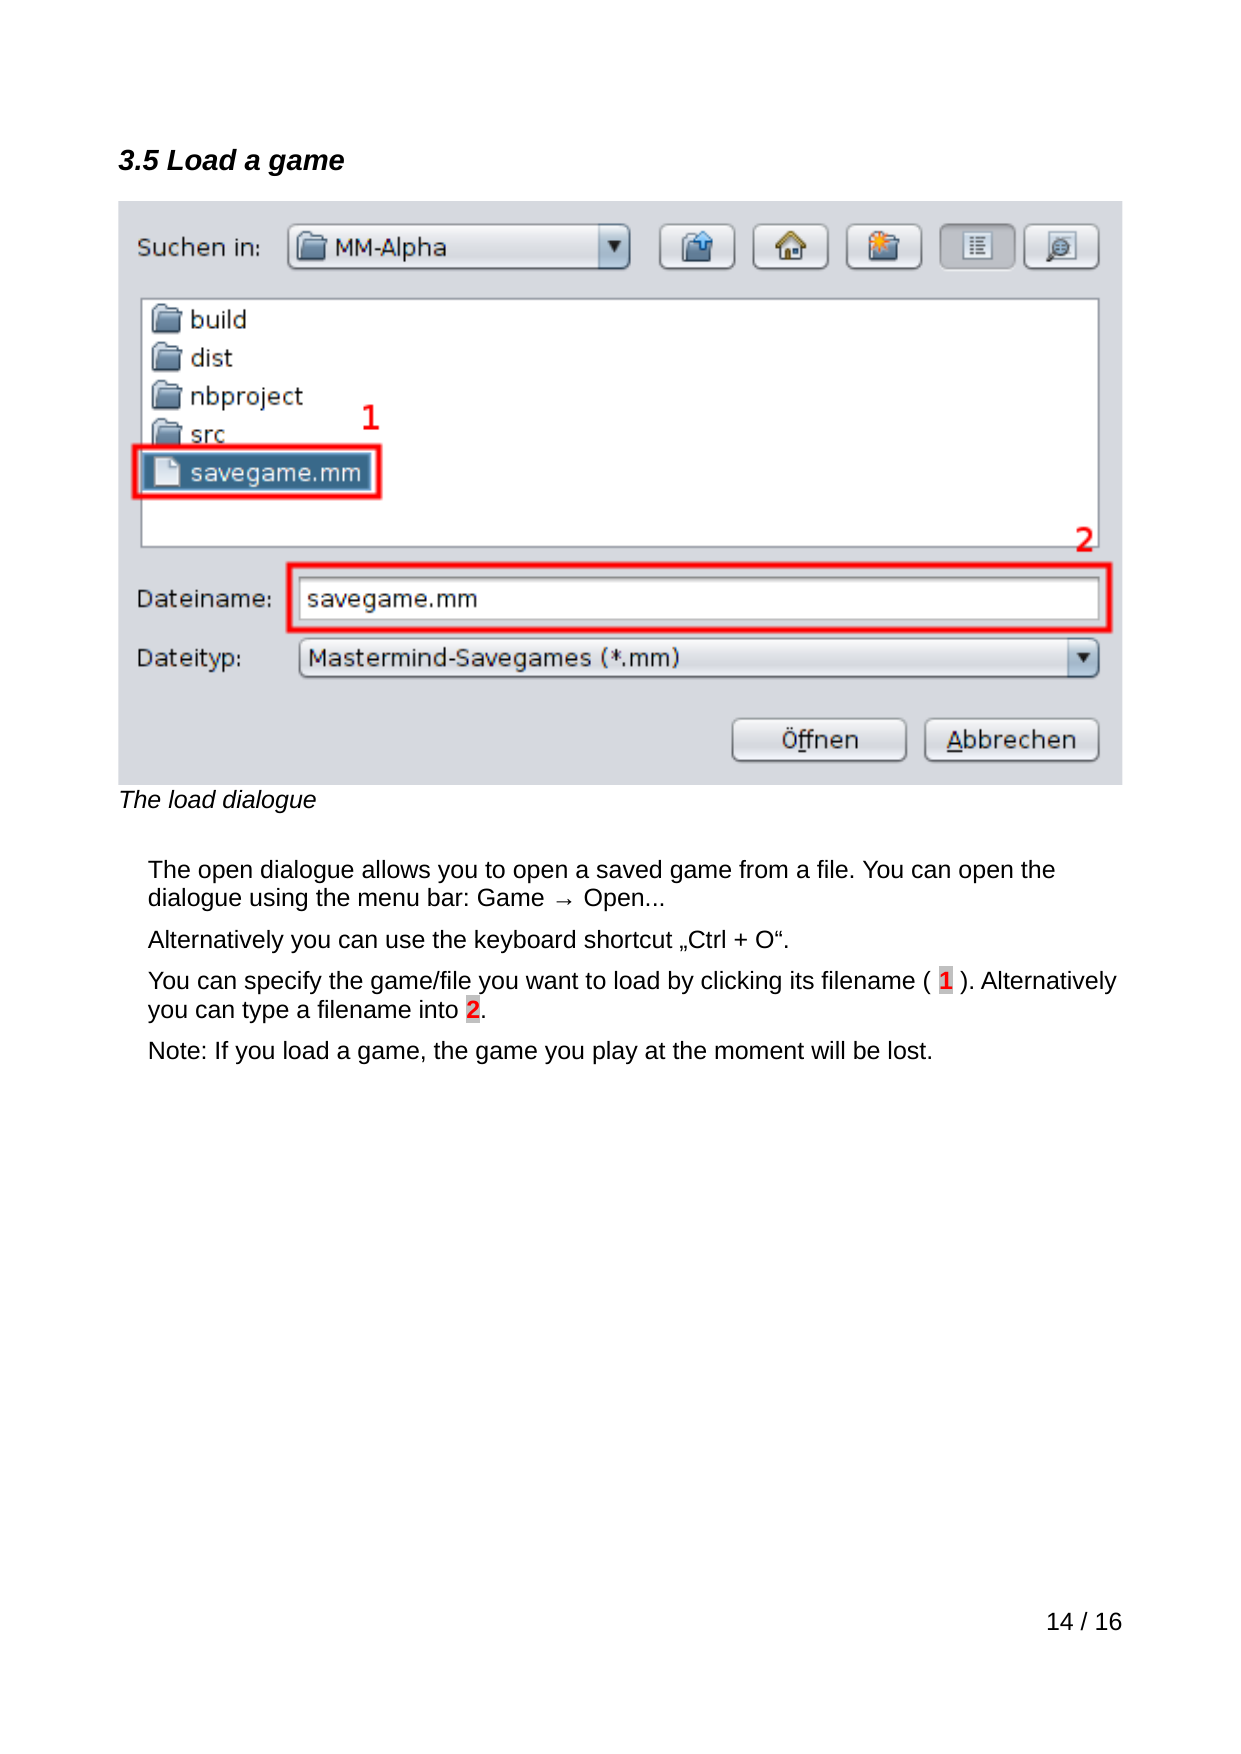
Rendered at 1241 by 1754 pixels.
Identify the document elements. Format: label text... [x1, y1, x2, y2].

text Note: If you load a game, the game you play at the moment will be lost. [148, 1036, 1122, 1064]
picture [118, 201, 1123, 785]
text The load dialogue [118, 785, 1122, 813]
text The open dialogue allows you to open a saved game from a file. You can open the dialogue using the menu bar: Game → Open... [148, 854, 1122, 912]
text You can specify the game/file you want to load by clicking its filename ( 1 ). Alternatively you can type a filename into 2. [148, 966, 1122, 1023]
text Alternatively you can use the keyboard shortcut „Ctrl + O“. [148, 924, 1122, 953]
subtitle 3.5 Load a game [118, 143, 1122, 177]
